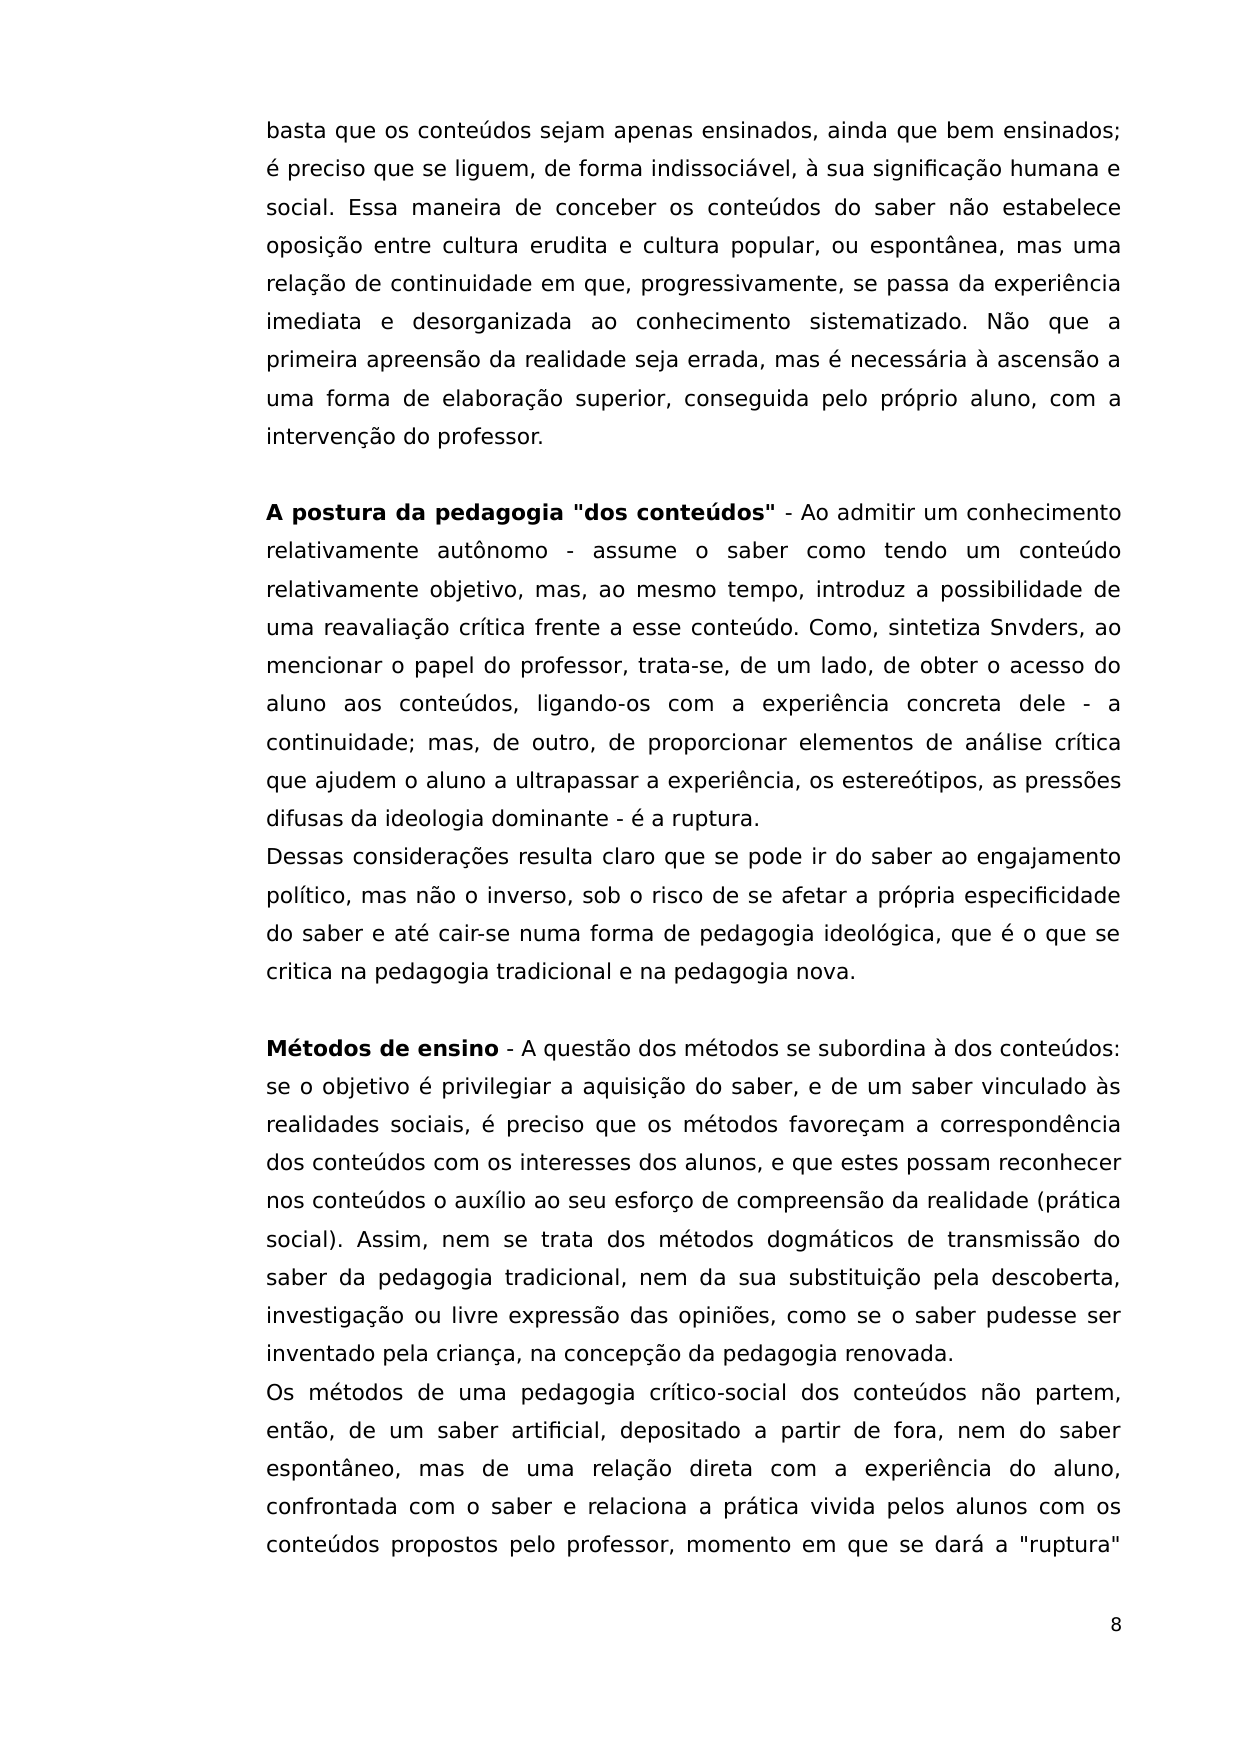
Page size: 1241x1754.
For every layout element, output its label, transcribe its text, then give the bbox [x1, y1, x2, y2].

text A postura da pedagogia "dos conteúdos" - Ao admitir um conhecimento relativamente autônomo - assume o saber como tendo um conteúdo relativamente objetivo, mas, ao mesmo tempo, introduz a possibilidade de uma reavaliação crítica frente a esse conteúdo. Como, sintetiza Snvders, ao mencionar o papel do professor, trata-se, de um lado, de obter o acesso do aluno aos conteúdos, ligando-os com a experiência concreta dele - a continuidade; mas, de outro, de proporcionar elementos de análise crítica que ajudem o aluno a ultrapassar a experiência, os estereótipos, as pressões difusas da ideologia dominante - é a ruptura. [266, 500, 1122, 832]
text basta que os conteúdos sejam apenas ensinados, ainda que bem ensinados; é preciso que se liguem, de forma indissociável, à sua significação humana e social. Essa maneira de conceber os conteúdos do saber não estabelece oposição entre cultura erudita e cultura popular, ou espontânea, mas uma relação de continuidade em que, progressivamente, se passa da experiência imediata e desorganizada ao conhecimento sistematizado. Não que a primeira apreensão da realidade seja errada, mas é necessária à ascensão a uma forma de elaboração superior, conseguida pelo próprio aluno, com a intervenção do professor. [266, 118, 1122, 449]
text Dessas considerações resulta claro que se pode ir do saber ao engajamento político, mas não o inverso, sob o risco de se afetar a própria especificidade do saber e até cair-se numa forma de pedagogia ideológica, que é o que se critica na pedagogia tradicional e na pedagogia nova. [266, 844, 1122, 985]
text Métodos de ensino - A questão dos métodos se subordina à dos conteúdos: se o objetivo é privilegiar a aquisição do saber, e de um saber vinculado às realidades sociais, é preciso que os métodos favoreçam a correspondência dos conteúdos com os interesses dos alunos, e que estes possam reconhecer nos conteúdos o auxílio ao seu esforço de compreensão da realidade (prática social). Assim, nem se trata dos métodos dogmáticos de transmissão do saber da pedagogia tradicional, nem da sua substituição pela descoberta, investigação ou livre expressão das opiniões, como se o saber pudesse ser inventado pela criança, na concepção da pedagogia renovada. [266, 1036, 1122, 1367]
text Os métodos de uma pedagogia crítico-social dos conteúdos não partem, então, de um saber artificial, depositado a partir de fora, nem do saber espontâneo, mas de uma relação direta com a experiência do aluno, confrontada com o saber e relaciona a prática vivida pelos alunos com os conteúdos propostos pelo professor, momento em que se dará a "ruptura" [266, 1380, 1122, 1558]
